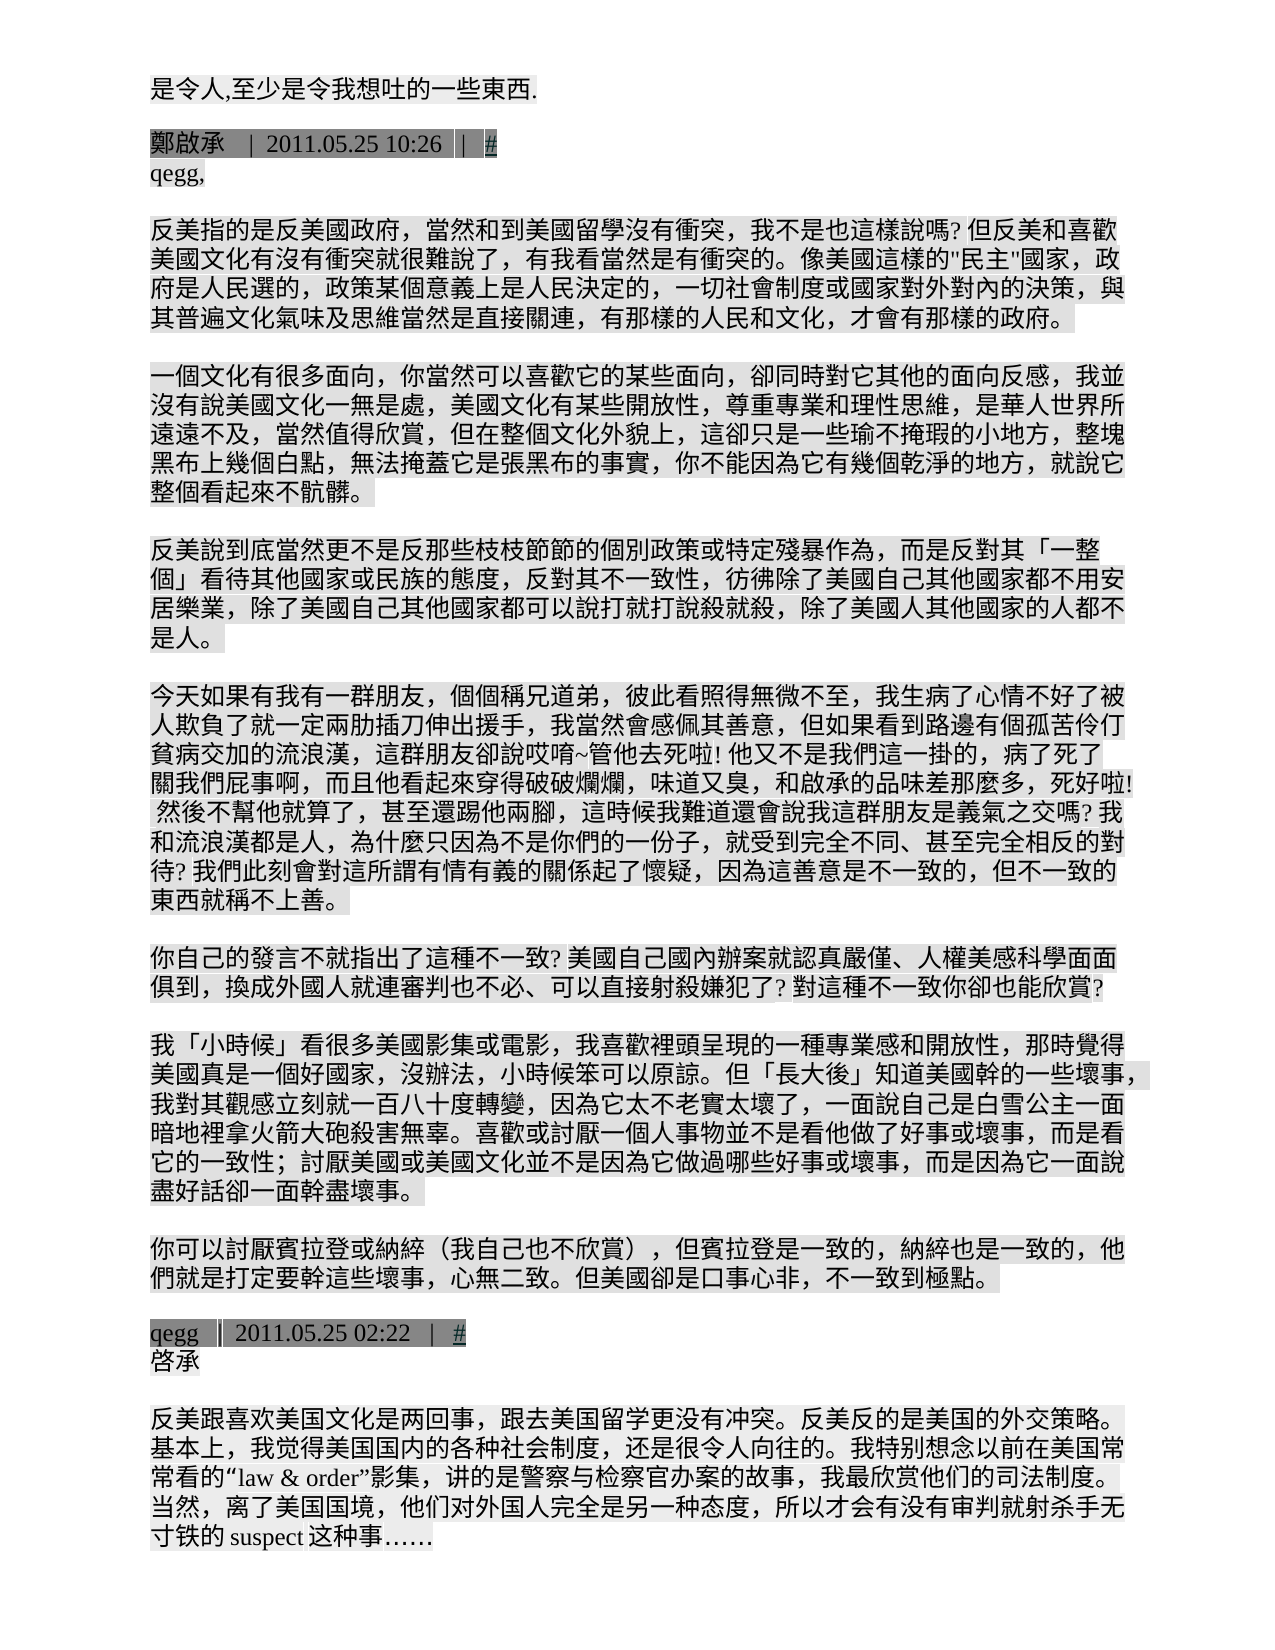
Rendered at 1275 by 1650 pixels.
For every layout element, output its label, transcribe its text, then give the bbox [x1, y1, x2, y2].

text qegg, 反美指的是反美國政府，當然和到美國留學沒有衝突，我不是也這樣說嗎? 但反美和喜歡美國文化有沒有衝突就很難說了，有我看當然是有衝突的。像美國這樣的"民主"國家，政府是人民選的，政策某個意義上是人民決定的，一切社會制度或國家對外對內的決策，與其普遍文化氣味及思維當然是直接關連，有那樣的人民和文化，才會有那樣的政府。 一個文化有很多面向，你當然可以喜歡它的某些面向，卻同時對它其他的面向反感，我並沒有說美國文化一無是處，美國文化有某些開放性，尊重專業和理性思維，是華人世界所遠遠不及，當然值得欣賞，但在整個文化外貌上，這卻只是一些瑜不掩瑕的小地方，整塊黑布上幾個白點，無法掩蓋它是張黑布的事實，你不能因為它有幾個乾淨的地方，就說它整個看起來不骯髒。 反美說到底當然更不是反那些枝枝節節的個別政策或特定殘暴作為，而是反對其「一整個」看待其他國家或民族的態度，反對其不一致性，彷彿除了美國自己其他國家都不用安居樂業，除了美國自己其他國家都可以說打就打說殺就殺，除了美國人其他國家的人都不是人。 今天如果有我有一群朋友，個個稱兄道弟，彼此看照得無微不至，我生病了心情不好了被人欺負了就一定兩肋插刀伸出援手，我當然會感佩其善意，但如果看到路邊有個孤苦伶仃貧病交加的流浪漢，這群朋友卻說哎唷~管他去死啦! 他又不是我們這一掛的，病了死了關我們屁事啊，而且他看起來穿得破破爛爛，味道又臭，和啟承的品味差那麼多，死好啦! 然後不幫他就算了，甚至還踢他兩腳，這時候我難道還會說我這群朋友是義氣之交嗎? 我和流浪漢都是人，為什麼只因為不是你們的一份子，就受到完全不同、甚至完全相反的對待? 我們此刻會對這所謂有情有義的關係起了懷疑，因為這善意是不一致的，但不一致的東西就稱不上善。 你自己的發言不就指出了這種不一致? 美國自己國內辦案就認真嚴僅、人權美感科學面面俱到，換成外國人就連審判也不必、可以直接射殺嫌犯了? 對這種不一致你卻也能欣賞? 我「小時候」看很多美國影集或電影，我喜歡裡頭呈現的一種專業感和開放性，那時覺得美國真是一個好國家，沒辦法，小時候笨可以原諒。但「長大後」知道美國幹的一些壞事，我對其觀感立刻就一百八十度轉變，因為它太不老實太壞了，一面說自己是白雪公主一面暗地裡拿火箭大砲殺害無辜。喜歡或討厭一個人事物並不是看他做了好事或壞事，而是看它的一致性；討厭美國或美國文化並不是因為它做過哪些好事或壞事，而是因為它一面說盡好話卻一面幹盡壞事。 你可以討厭賓拉登或納綷（我自己也不欣賞），但賓拉登是一致的，納綷也是一致的，他們就是打定要幹這些壞事，心無二致。但美國卻是口事心非，不一致到極點。 [150, 158, 1125, 1293]
text 啓承 反美跟喜欢美国文化是两回事，跟去美国留学更没有冲突。反美反的是美国的外交策略。基本上，我觉得美国国内的各种社会制度，还是很令人向往的。我特别想念以前在美国常常看的“law & order”影集，讲的是警察与检察官办案的故事，我最欣赏他们的司法制度。当然，离了美国国境，他们对外国人完全是另一种态度，所以才会有没有审判就射杀手无寸铁的suspect这种事…… [150, 1347, 1125, 1551]
text qegg | 2011.05.25 02:22 | # [150, 1318, 1125, 1347]
text 我也覺得不太可能只是單單反對某個國家的外交政策,卻熱烈擁抱其所謂文化. 兩者不必然對立,但也不至於是兩條可以各有所好各有取捨的平行線. 這在美國特別明顯. 畢竟這樣一種魔爪遍及全世界的所謂外交政策,背後有著一些藉以奠定整個生活基礎的特定價值思維,例如某種效益主義與世俗化物質化取向,這相當大程度上反映了該國人民的某種水平或價值態度或者說文化. 至於美國的 "各種社會制度",我倒也看不出有什麼令人 "驚豔" 之處. 驚到卻是常有的事,例如其純粹商品化的醫療政策. 人們常說,外交是內政的延長,我很難想像一個醜陋邪惡殘暴至極的外交體系,一回到家卻突然變身成為一片昌明美好的內政制度. 美國之種種道德上的不一致不光在於國外,同時也在於國內,只是落差或許沒有面對外人異族或異己那樣大的差別. 當然,上述說法有個前提就是把價值取向或文化做為一種同質性的理解,這在其它國家或許就不一定能成立. 許多亞洲國家外交內政一片腐敗,例如印度泰國越南等,但他們長久千百年來的文化思維與價值態度卻似乎和眼前的政治與社會制度並沒有唇齒相依的那種血肉連結,同時也較有一種文化深度及其複雜異質碎裂的多元性. 但美國卻不然,美國對內也好對外也罷,各項政策與制度,卻相當大程度只是其文化態度的一個翻版,強調競爭鬥爭,強調效率,強調世俗與物質,強調適者生存,欣賞弱肉強食,蔑視唯心與精神,強調眼見為憑,重視數據與工具理性,勝者為王,不信神明,相信拳頭和奶頭...等等等,全是令人,至少是令我想吐的一些東西. [150, 75, 1125, 104]
text 鄭啟承 | 2011.05.25 10:26 | # [150, 129, 1125, 158]
